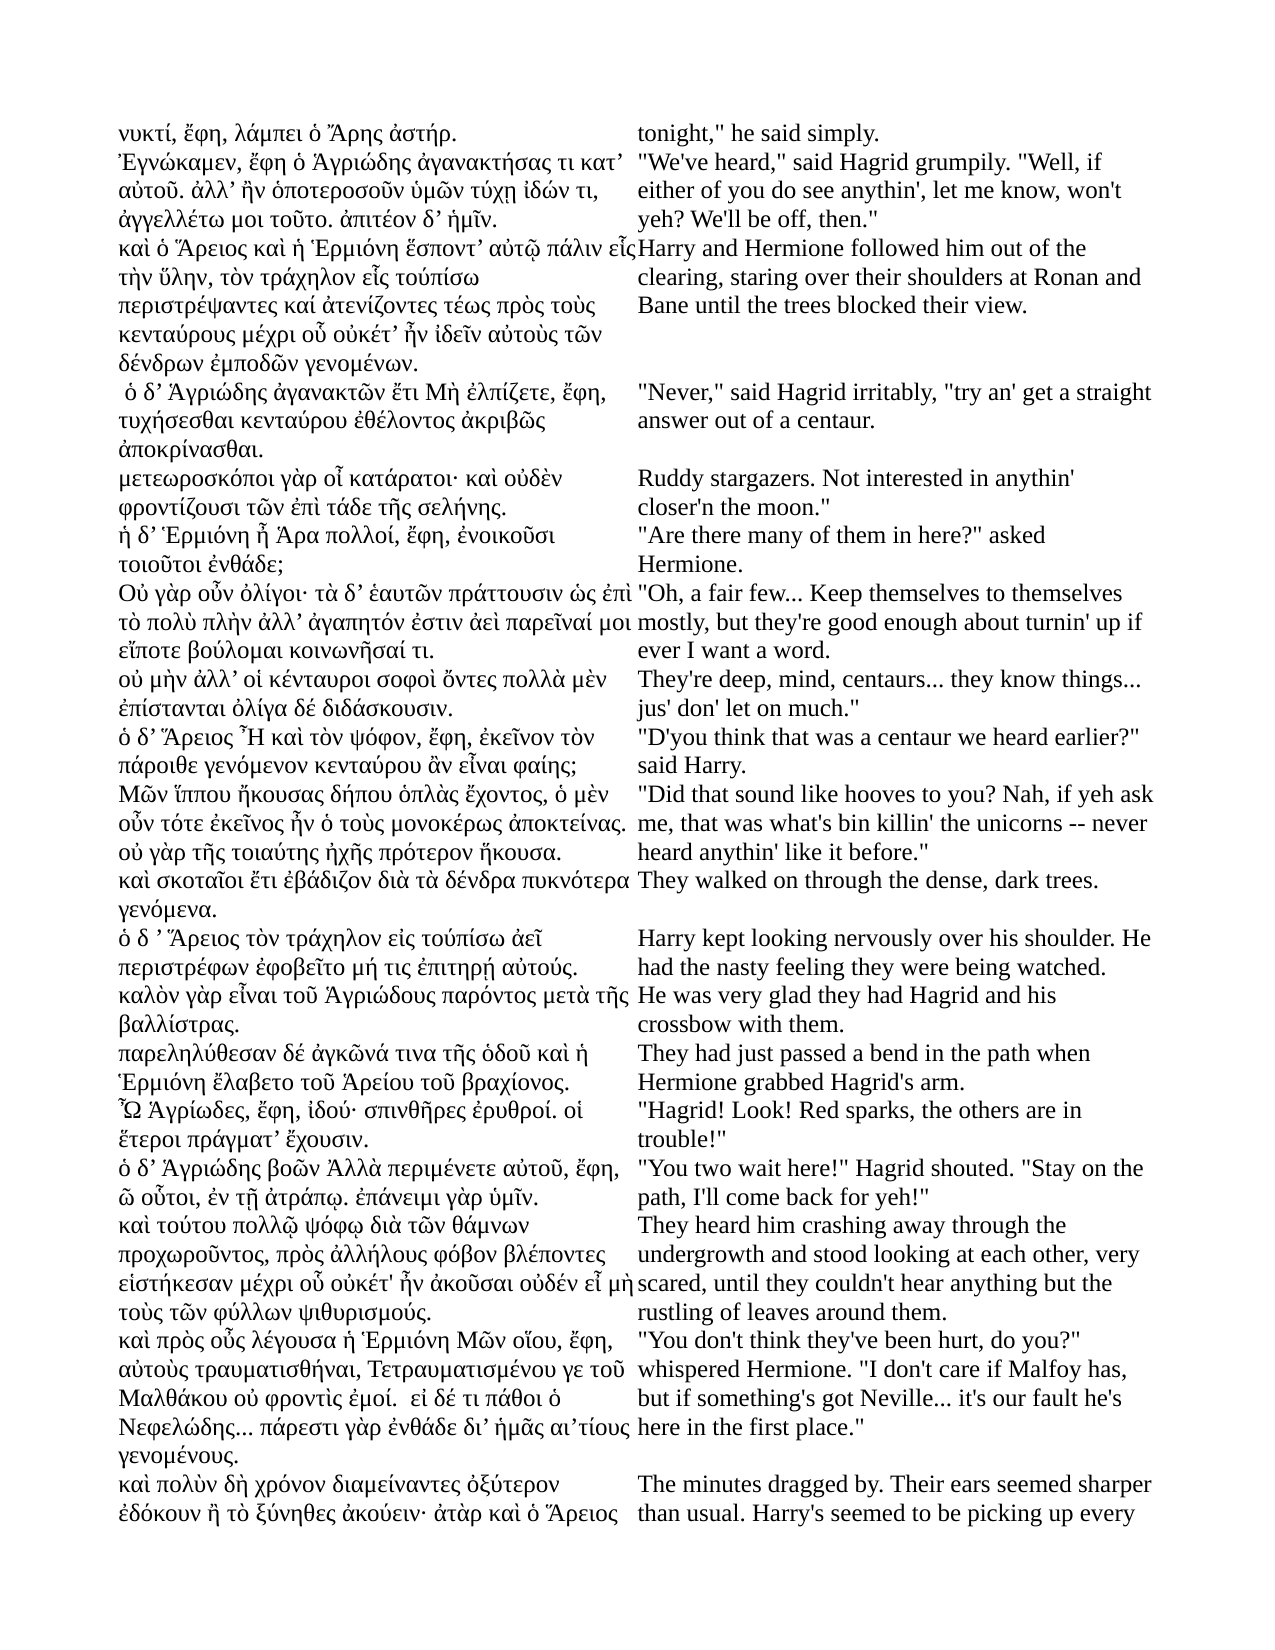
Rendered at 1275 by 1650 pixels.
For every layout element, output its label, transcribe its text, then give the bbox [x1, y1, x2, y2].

table_cell "We've heard," said Hagrid grumpily. "Well, if either of you do see anythin', let me know, won't yeh? We'll be off, then." [637, 147, 1157, 233]
table_cell Ruddy stargazers. Not interested in anythin' closer'n the moon." [637, 463, 1157, 521]
table_cell He was very glad they had Hagrid and his crossbow with them. [637, 981, 1157, 1038]
table_cell ὁ δ ’ Ἅρειος τὸν τράχηλον εἰς τούπίσω ἀεῖ περιστρέφων ἐφοβεῖτο μή τις ἐπιτηρῄ αὐτούς. [118, 923, 637, 981]
table_cell "Hagrid! Look! Red sparks, the others are in trouble!" [637, 1096, 1157, 1153]
table_cell They heard him crashing away through the undergrowth and stood looking at each other, very scared, until they couldn't hear anything but the rustling of leaves around them. [637, 1211, 1157, 1326]
table_cell Οὐ γὰρ οὖν ὀλίγοι· τὰ δ’ ἑαυτῶν πράττουσιν ὡς ἐπὶ τὸ πολὺ πλὴν ἀλλ’ ἀγαπητόν ἐστιν ἀεὶ παρεῖναί μοι εἴποτε βούλομαι κοινωνῆσαί τι. [118, 578, 637, 664]
table_cell "Oh, a fair few... Keep themselves to themselves mostly, but they're good enough about turnin' up if ever I want a word. [637, 578, 1157, 664]
table_cell Ἐγνώκαμεν, ἔφη ὁ Ἁγριώδης ἀγανακτήσας τι κατ’ αὐτοῦ. ἀλλ’ ἢν ὁποτεροσοῦν ὑμῶν τύχῃ ἰδών τι, ἀγγελλέτω μοι τοῦτο. ἀπιτέον δ’ ἡμῖν. [118, 147, 637, 233]
table_cell Μῶν ἵππου ἤκουσας δήπου ὁπλὰς ἔχοντος, ὁ μὲν οὖν τότε ἐκεῖνος ἦν ὁ τοὺς μονοκέρως ἀποκτείνας. οὐ γὰρ τῆς τοιαύτης ἠχῆς πρότερον ἥκουσα. [118, 779, 637, 866]
table_cell The minutes dragged by. Their ears seemed sharper than usual. Harry's seemed to be picking up every [637, 1469, 1157, 1527]
table_cell Ὦ Ἁγρίωδες, ἔφη, ἰδού· σπινθῆρες ἐρυθροί. οἱ ἕτεροι πράγματ’ ἔχουσιν. [118, 1096, 637, 1153]
table_cell Harry and Hermione followed him out of the clearing, staring over their shoulders at Ronan and Bane until the trees blocked their view. [637, 233, 1157, 377]
table_cell καὶ πολὺν δὴ χρόνον διαμείναντες ὀξύτερον ἐδόκουν ἢ τὸ ξύνηθες ἀκούειν· ἀτὰρ καὶ ὁ Ἅρειος [118, 1469, 637, 1527]
table_cell καὶ πρὸς οὖς λέγουσα ἡ Ἑρμιόνη Μῶν οἵου, ἔφη, αὐτοὺς τραυματισθήναι, Τετραυματισμένου γε τοῦ Μαλθάκου οὐ φροντὶς ἐμοί. εἰ δέ τι πάθοι ὁ Νεφελώδης... πάρεστι γὰρ ἐνθάδε δι’ ἡμᾶς αι’τίους γενομένους. [118, 1326, 637, 1469]
table_cell καὶ ὁ Ἅρειος καὶ ἡ Ἑρμιόνη ἕσποντ’ αὐτῷ πάλιν εἷς τὴν ὕλην, τὸν τράχηλον εἷς τούπίσω περιστρέψαντες καί ἀτενίζοντες τέως πρὸς τοὺς κενταύρους μέχρι οὗ οὐκέτ’ ἦν ἰδεῖν αὐτοὺς τῶν δένδρων ἐμποδῶν γενομένων. [118, 233, 637, 377]
table_cell ἡ δ’ Ἑρμιόνη ἦ Ἁρα πολλοί, ἔφη, ἐνοικοῦσι τοιοῦτοι ἐνθάδε; [118, 521, 637, 578]
table_cell ὁ δ’ Ἁγριώδης ἀγανακτῶν ἔτι Μὴ ἐλπίζετε, ἔφη, τυχήσεσθαι κενταύρου ἐθέλοντος ἀκριβῶς ἀποκρίνασθαι. [118, 377, 637, 463]
table_cell "Are there many of them in here?" asked Hermione. [637, 521, 1157, 578]
table_cell They had just passed a bend in the path when Hermione grabbed Hagrid's arm. [637, 1038, 1157, 1096]
table_cell νυκτί, ἔφη, λάμπει ὁ Ἄρης ἀστήρ. [118, 118, 637, 147]
table_cell οὐ μὴν ἀλλ’ οἱ κένταυροι σοφοὶ ὄντες πολλὰ μὲν ἐπίστανται ὀλίγα δέ διδάσκουσιν. [118, 664, 637, 722]
table_cell ὁ δ’ Ἁγριώδης βοῶν Ἀλλὰ περιμένετε αὐτοῦ, ἔφη, ῶ οὗτοι, ἐν τῇ ἀτράπῳ. ἐπάνειμι γὰρ ὑμῖν. [118, 1153, 637, 1211]
table_cell They're deep, mind, centaurs... they know things... jus' don' let on much." [637, 664, 1157, 722]
table_cell "Did that sound like hooves to you? Nah, if yeh ask me, that was what's bin killin' the unicorns -- never heard anythin' like it before." [637, 779, 1157, 866]
table_cell Harry kept looking nervously over his shoulder. He had the nasty feeling they were being watched. [637, 923, 1157, 981]
table_cell tonight," he said simply. [637, 118, 1157, 147]
table_cell καὶ σκοταῖοι ἔτι ἐβάδιζον διὰ τὰ δένδρα πυκνότερα γενόμενα. [118, 866, 637, 923]
table_cell "Never," said Hagrid irritably, "try an' get a straight answer out of a centaur. [637, 377, 1157, 463]
table_cell "D'you think that was a centaur we heard earlier?" said Harry. [637, 722, 1157, 779]
table_cell παρεληλύθεσαν δέ ἀγκῶνά τινα τῆς ὁδοῦ καὶ ἡ Ἑρμιόνη ἔλαβετο τοῦ Ἁρείου τοῦ βραχίονος. [118, 1038, 637, 1096]
table_cell ὁ δ’ Ἅρειος Ἦ καὶ τὸν ψόφον, ἔφη, ἐκεῖνον τὸν πάροιθε γενόμενον κενταύρου ἂν εἶναι φαίης; [118, 722, 637, 779]
table_cell "You two wait here!" Hagrid shouted. "Stay on the path, I'll come back for yeh!" [637, 1153, 1157, 1211]
table_cell καλὸν γὰρ εἶναι τοῦ Ἁγριώδους παρόντος μετὰ τῆς βαλλίστρας. [118, 981, 637, 1038]
table_cell They walked on through the dense, dark trees. [637, 866, 1157, 923]
table_cell "You don't think they've been hurt, do you?" whispered Hermione. "I don't care if Malfoy has, but if something's got Neville... it's our fault he's here in the first place." [637, 1326, 1157, 1469]
table_cell καὶ τούτου πολλῷ ψόφῳ διὰ τῶν θάμνων προχωροῦντος, πρὸς ἀλλήλους φόβον βλέποντες εἱστήκεσαν μέχρι οὗ οὐκέτ' ἦν ἀκοῦσαι οὐδέν εἶ μὴ τοὺς τῶν φύλλων ψιθυρισμούς. [118, 1211, 637, 1326]
table_cell μετεωροσκόποι γὰρ οἶ κατάρατοι· καὶ οὐδὲν φροντίζουσι τῶν ἐπὶ τάδε τῆς σελήνης. [118, 463, 637, 521]
